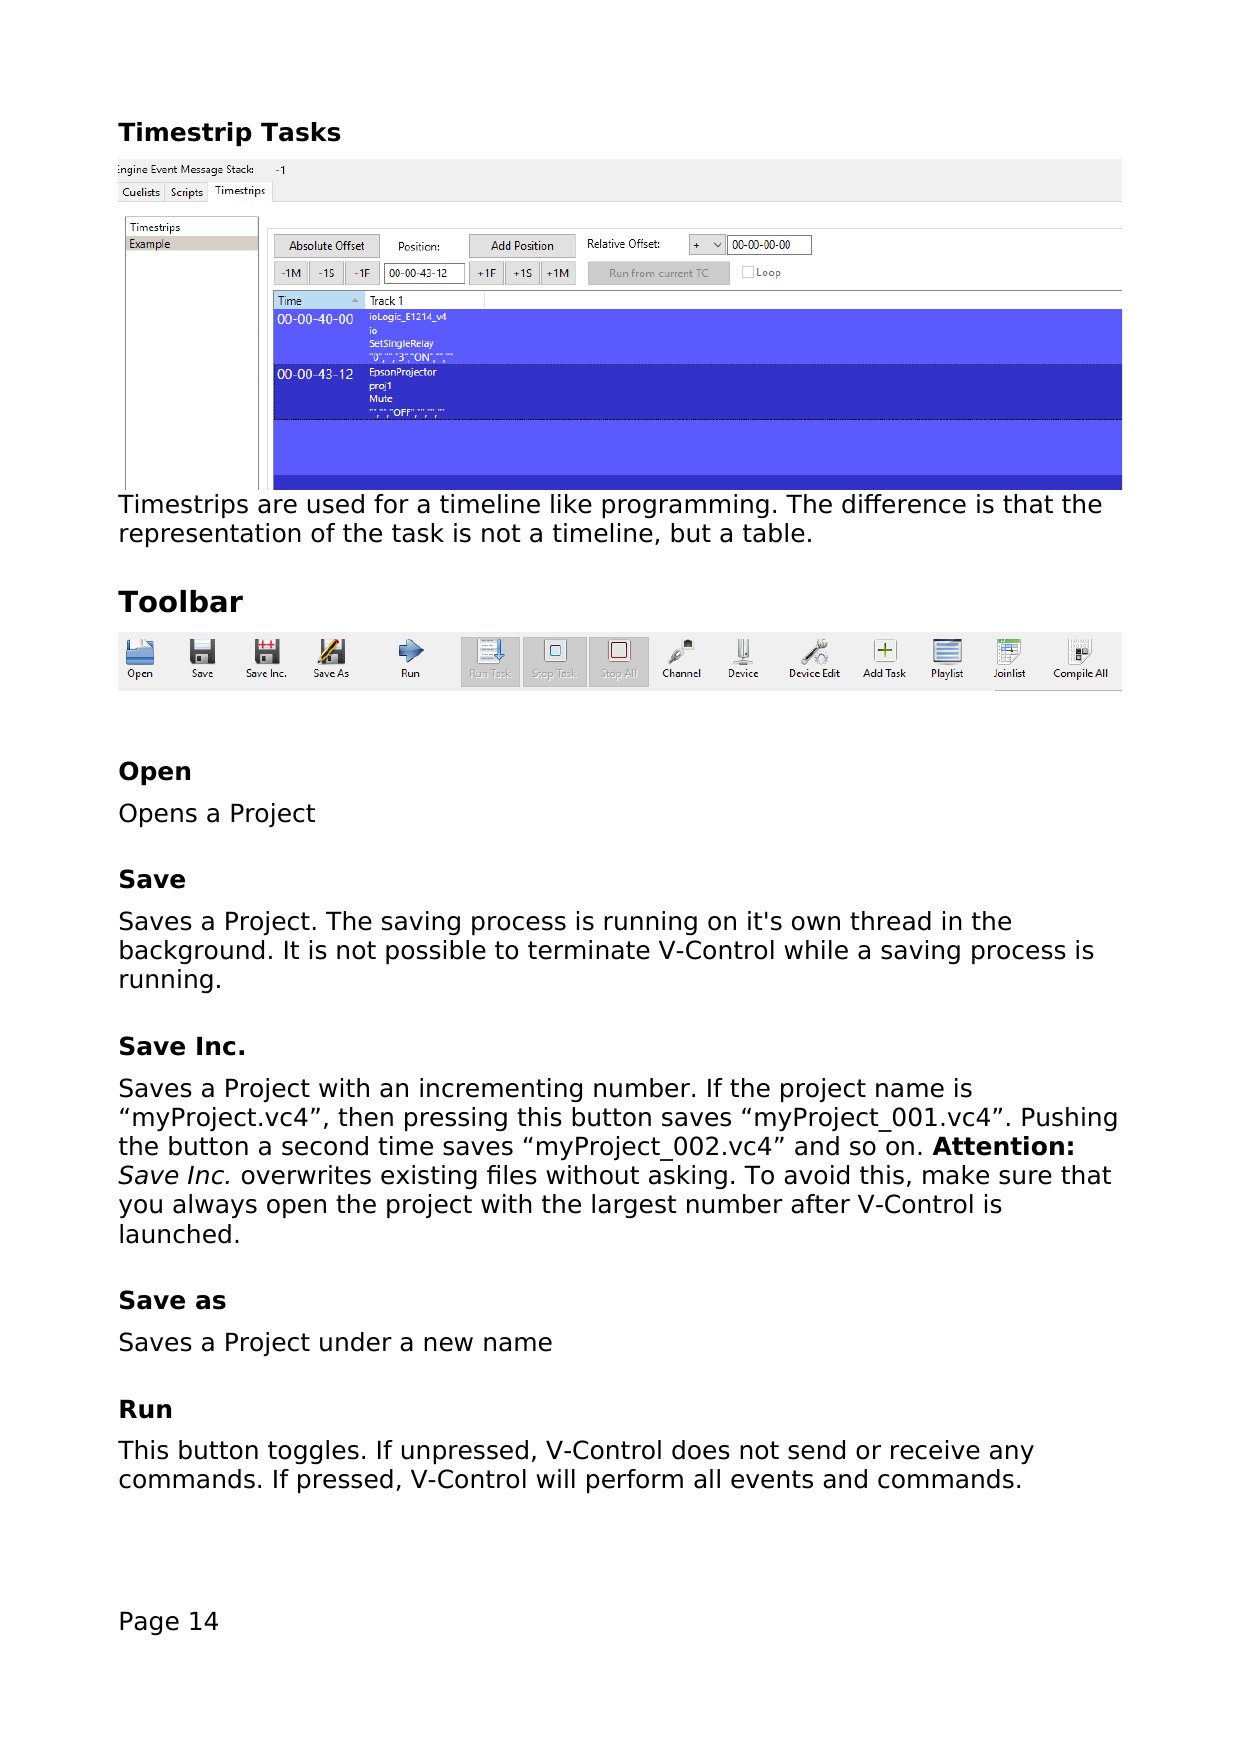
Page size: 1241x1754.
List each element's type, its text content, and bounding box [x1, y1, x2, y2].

subtitle Toolbar [118, 586, 1122, 619]
picture [118, 632, 1123, 691]
text Saves a Project under a new name [118, 1328, 1122, 1357]
subtitle Save [118, 866, 1122, 895]
text Saves a Project with an incrementing number. If the project name is “myProject.vc4”, then pressing this button saves “myProject_001.vc4”. Pushing the button a second time saves “myProject_002.vc4” and so on. Attention: Save Inc. overwrites existing files without asking. To avoid this, make sure that you always open the project with the largest number after V-Control is launched. [118, 1074, 1122, 1249]
text This button toggles. If unpressed, V-Control does not send or receive any commands. If pressed, V-Control will perform all events and commands. [118, 1436, 1122, 1495]
picture [118, 159, 1123, 490]
subtitle Save Inc. [118, 1032, 1122, 1061]
subtitle Save as [118, 1286, 1122, 1316]
subtitle Run [118, 1395, 1122, 1424]
subtitle Timestrip Tasks [118, 118, 1122, 147]
text Saves a Project. The saving process is running on it's own thread in the background. It is not possible to terminate V-Control while a saving process is running. [118, 907, 1122, 995]
text Opens a Project [118, 799, 1122, 828]
subtitle Open [118, 757, 1122, 786]
text Timestrips are used for a timeline like programming. The difference is that the representation of the task is not a timeline, but a table. [118, 490, 1122, 548]
